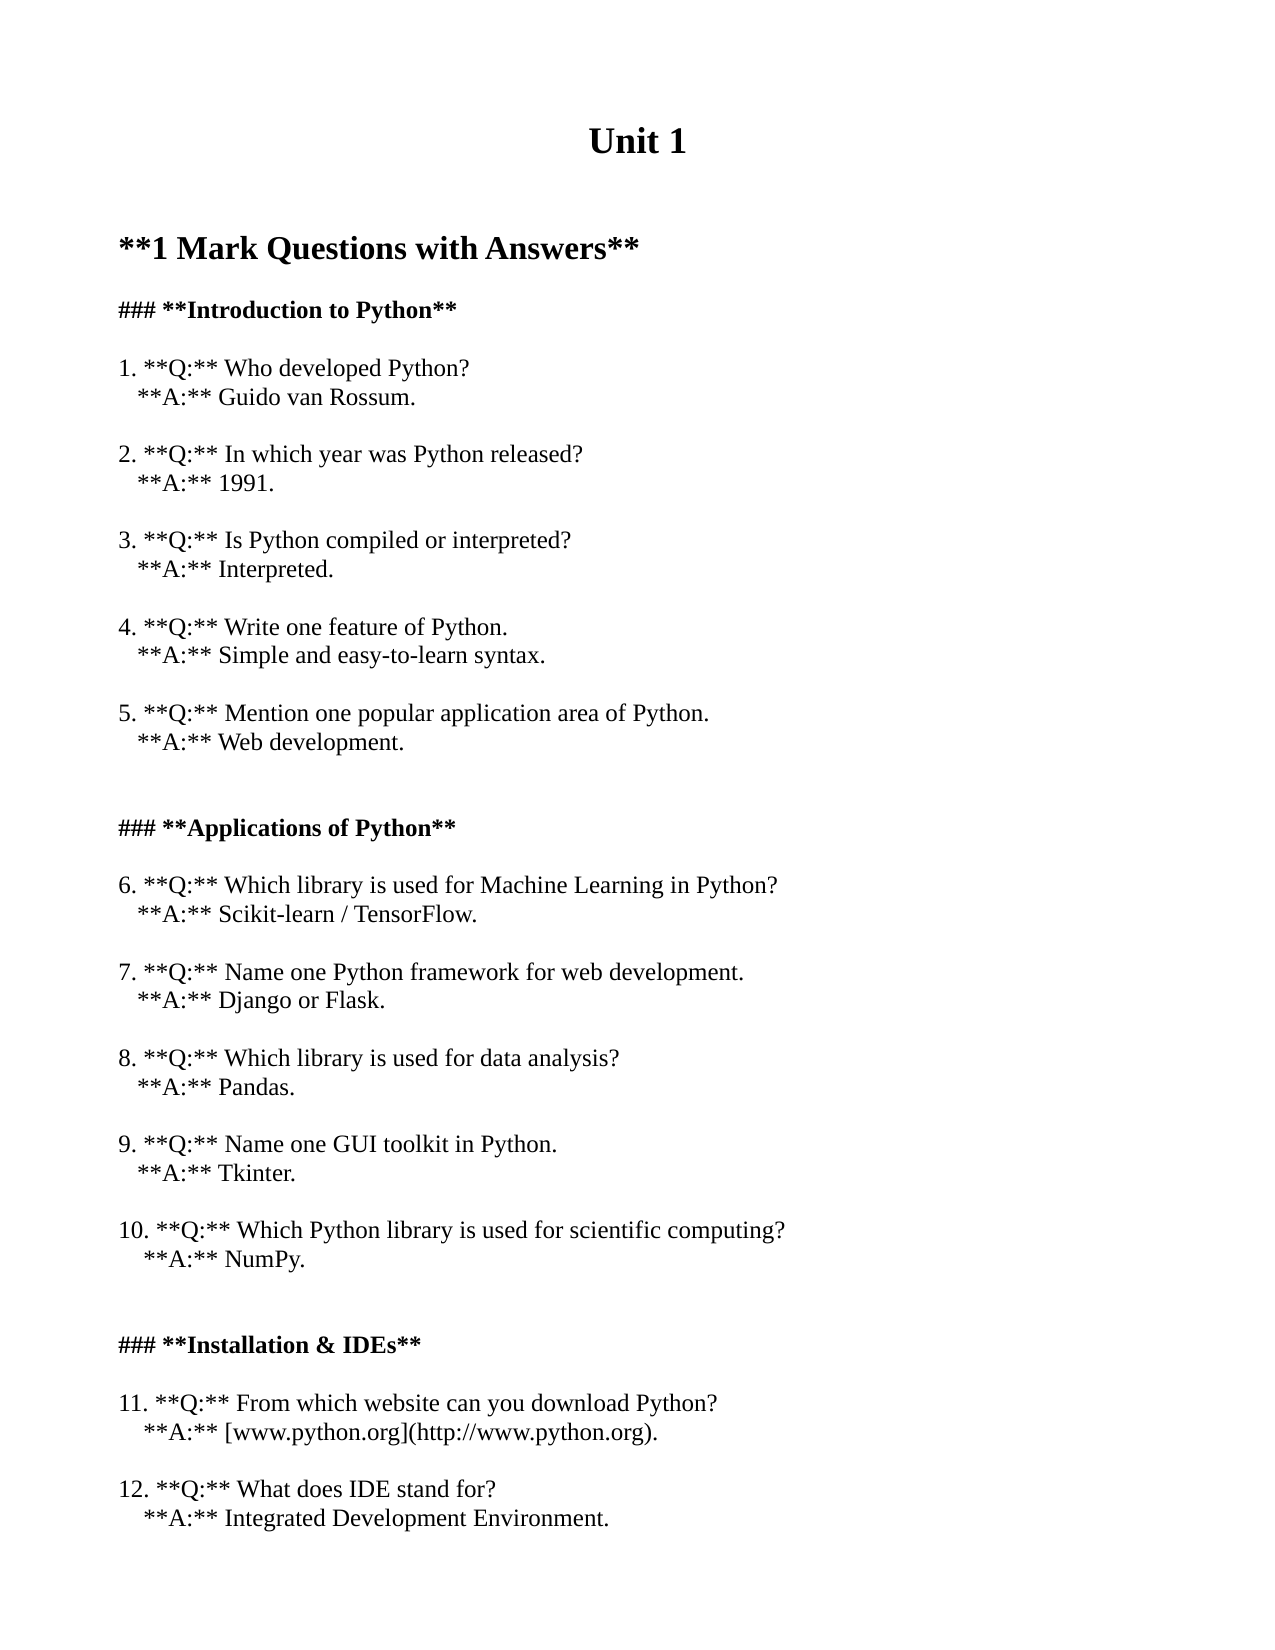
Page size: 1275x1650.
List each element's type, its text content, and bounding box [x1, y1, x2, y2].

text **1 Mark Questions with Answers** [118, 228, 1157, 267]
text **A:** Django or Flask. [118, 985, 1157, 1014]
text **A:** Interpreted. [118, 554, 1157, 583]
text **A:** Pandas. [118, 1072, 1157, 1100]
text 2. **Q:** In which year was Python released? [118, 439, 1157, 468]
text **A:** 1991. [118, 468, 1157, 497]
text **A:** NumPy. [118, 1244, 1157, 1273]
text 1. **Q:** Who developed Python? [118, 353, 1157, 382]
text **A:** Integrated Development Environment. [118, 1503, 1157, 1532]
text 7. **Q:** Name one Python framework for web development. [118, 957, 1157, 985]
text 12. **Q:** What does IDE stand for? [118, 1474, 1157, 1503]
text 5. **Q:** Mention one popular application area of Python. [118, 698, 1157, 727]
text **A:** [www.python.org](http://www.python.org). [118, 1417, 1157, 1445]
text 8. **Q:** Which library is used for data analysis? [118, 1043, 1157, 1072]
text ### **Introduction to Python** [118, 295, 1157, 324]
text **A:** Tkinter. [118, 1158, 1157, 1187]
text 9. **Q:** Name one GUI toolkit in Python. [118, 1129, 1157, 1158]
text **A:** Guido van Rossum. [118, 382, 1157, 410]
text Unit 1 [118, 118, 1157, 161]
text ### **Applications of Python** [118, 813, 1157, 842]
text **A:** Simple and easy-to-learn syntax. [118, 640, 1157, 669]
text 6. **Q:** Which library is used for Machine Learning in Python? [118, 870, 1157, 899]
text 3. **Q:** Is Python compiled or interpreted? [118, 525, 1157, 554]
text 4. **Q:** Write one feature of Python. [118, 612, 1157, 640]
text **A:** Web development. [118, 727, 1157, 755]
text 10. **Q:** Which Python library is used for scientific computing? [118, 1215, 1157, 1244]
text 11. **Q:** From which website can you download Python? [118, 1388, 1157, 1417]
text **A:** Scikit-learn / TensorFlow. [118, 899, 1157, 928]
text ### **Installation & IDEs** [118, 1330, 1157, 1359]
